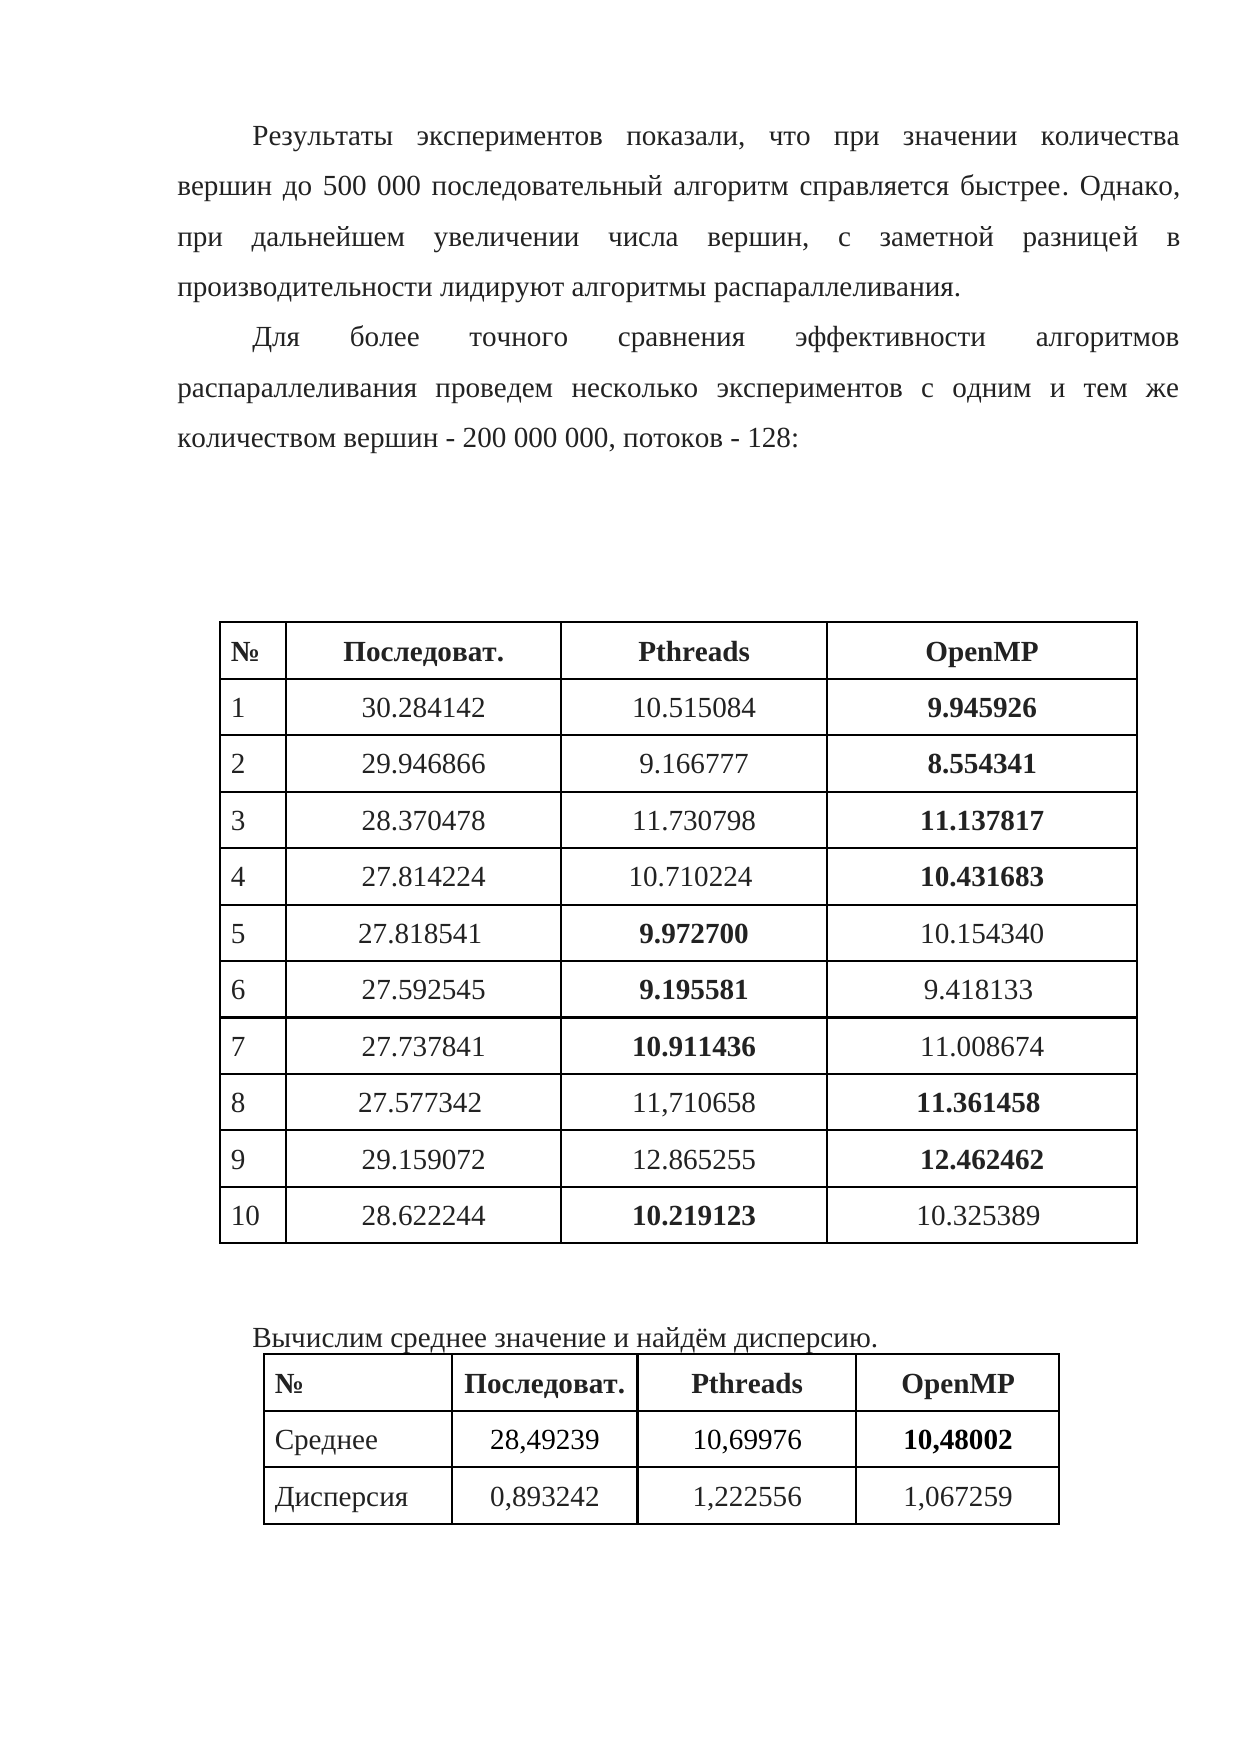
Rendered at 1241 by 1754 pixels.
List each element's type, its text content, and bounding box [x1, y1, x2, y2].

table_cell 9.166777 [562, 736, 826, 791]
table_cell 6 [221, 962, 285, 1016]
table_header OpenMP [857, 1355, 1058, 1410]
table_cell 9.945926 [828, 680, 1136, 734]
table_cell 12.462462 [828, 1131, 1136, 1186]
table_cell 10,69976 [639, 1412, 855, 1466]
table_cell 29.946866 [287, 736, 560, 791]
table_cell 28.370478 [287, 793, 560, 847]
table_header № [265, 1355, 451, 1410]
table_cell 28,49239 [453, 1412, 636, 1466]
table_cell 9.972700 [562, 906, 826, 960]
table_cell 10.515084 [562, 680, 826, 734]
table_cell 9 [221, 1131, 285, 1186]
table_cell 5 [221, 906, 285, 960]
table_cell 3 [221, 793, 285, 847]
table_cell 11,710658 [562, 1075, 826, 1129]
table_cell 8.554341 [828, 736, 1136, 791]
table_cell 9.195581 [562, 962, 826, 1016]
table_cell 30.284142 [287, 680, 560, 734]
table_cell 11.137817 [828, 793, 1136, 847]
table_header OpenMP [828, 623, 1136, 678]
table_cell 27.814224 [287, 849, 560, 903]
table_cell 7 [221, 1019, 285, 1073]
table_header № [221, 623, 285, 678]
table_cell 0,893242 [453, 1468, 636, 1523]
table_cell 11.008674 [828, 1019, 1136, 1073]
table_cell Среднее [265, 1412, 451, 1466]
table_cell 10.431683 [828, 849, 1136, 903]
table_cell 10.154340 [828, 906, 1136, 960]
text Результаты экспериментов показали, что при значении количества вершин до 500 000 последовательный алгоритм справляется быстрее. Однако, при дальнейшем увеличении числа вершин, с заметной разницей в производительности лидируют алгоритмы распараллеливания. [177, 118, 1180, 303]
table_cell 12.865255 [562, 1131, 826, 1186]
table_cell 10,48002 [857, 1412, 1058, 1466]
table_header Последоват. [453, 1355, 636, 1410]
table_header Pthreads [639, 1355, 855, 1410]
table_cell 29.159072 [287, 1131, 560, 1186]
table_cell 27.818541 [287, 906, 560, 960]
table_cell 27.577342 [287, 1075, 560, 1129]
text Вычислим среднее значение и найдём дисперсию. [177, 1320, 1180, 1353]
table_cell 2 [221, 736, 285, 791]
table_header Последоват. [287, 623, 560, 678]
table_cell 10.911436 [562, 1019, 826, 1073]
table_cell 1,222556 [639, 1468, 855, 1523]
table_cell 11.361458 [828, 1075, 1136, 1129]
table_cell 28.622244 [287, 1188, 560, 1242]
table_cell 27.592545 [287, 962, 560, 1016]
table_cell 27.737841 [287, 1019, 560, 1073]
table_cell 9.418133 [828, 962, 1136, 1016]
table_cell Дисперсия [265, 1468, 451, 1523]
table_cell 10.325389 [828, 1188, 1136, 1242]
table_cell 10.219123 [562, 1188, 826, 1242]
table_cell 1 [221, 680, 285, 734]
table_cell 11.730798 [562, 793, 826, 847]
table_cell 4 [221, 849, 285, 903]
table_cell 1,067259 [857, 1468, 1058, 1523]
table_header Pthreads [562, 623, 826, 678]
table_cell 8 [221, 1075, 285, 1129]
table_cell 10.710224 [562, 849, 826, 903]
text Для более точного сравнения эффективности алгоритмов распараллеливания проведем несколько экспериментов с одним и тем же количеством вершин - 200 000 000, потоков - 128: [177, 319, 1180, 453]
table_cell 10 [221, 1188, 285, 1242]
